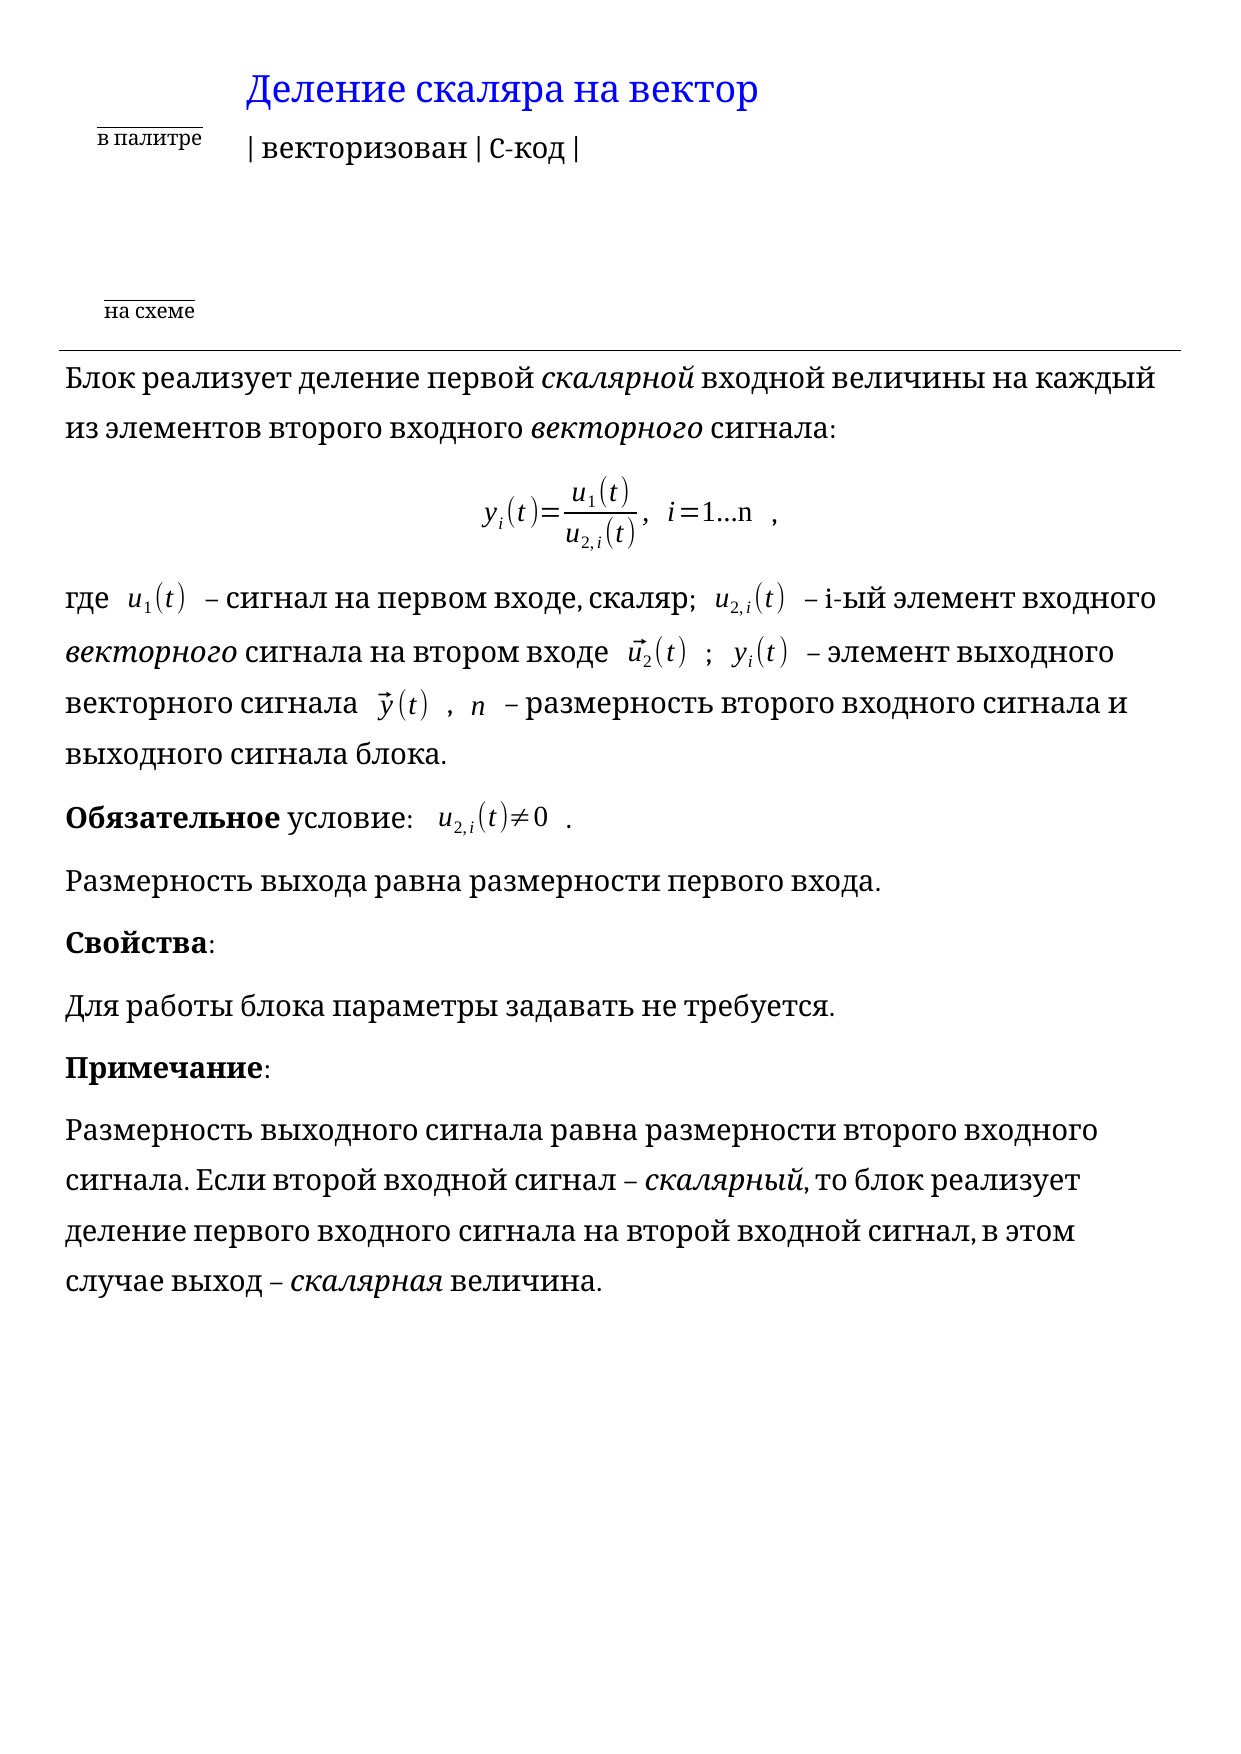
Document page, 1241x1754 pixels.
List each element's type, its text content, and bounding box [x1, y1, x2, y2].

table_cell на схеме [59, 294, 240, 350]
table_header [59, 59, 240, 121]
table_cell [240, 294, 1181, 350]
table_header Деление скаляра на вектор [240, 59, 1181, 121]
table_cell [240, 178, 1181, 293]
table_cell | векторизован | C-код | [240, 121, 1181, 178]
table_cell [59, 178, 240, 293]
table_cell Блок реализует деление первой скалярной входной величины на каждый из элементов второго входного векторного сигнала: , где– сигнал на первом входе, скаляр;– i-ый элемент входного векторного сигнала на втором входе;– элемент выходного векторного сигнала,– размерность второго входного сигнала и выходного сигнала блока. Обязательное условие: . Размерность выхода равна размерности первого входа. Свойства: Для работы блока параметры задавать не требуется. Примечание: Размерность выходного сигнала равна размерности второго входного сигнала. Если второй входной сигнал – скалярный, то блок реализует деление первого входного сигнала на второй входной сигнал, в этом случае выход – скалярная величина. [59, 351, 1181, 1310]
table_cell в палитре [59, 121, 240, 178]
